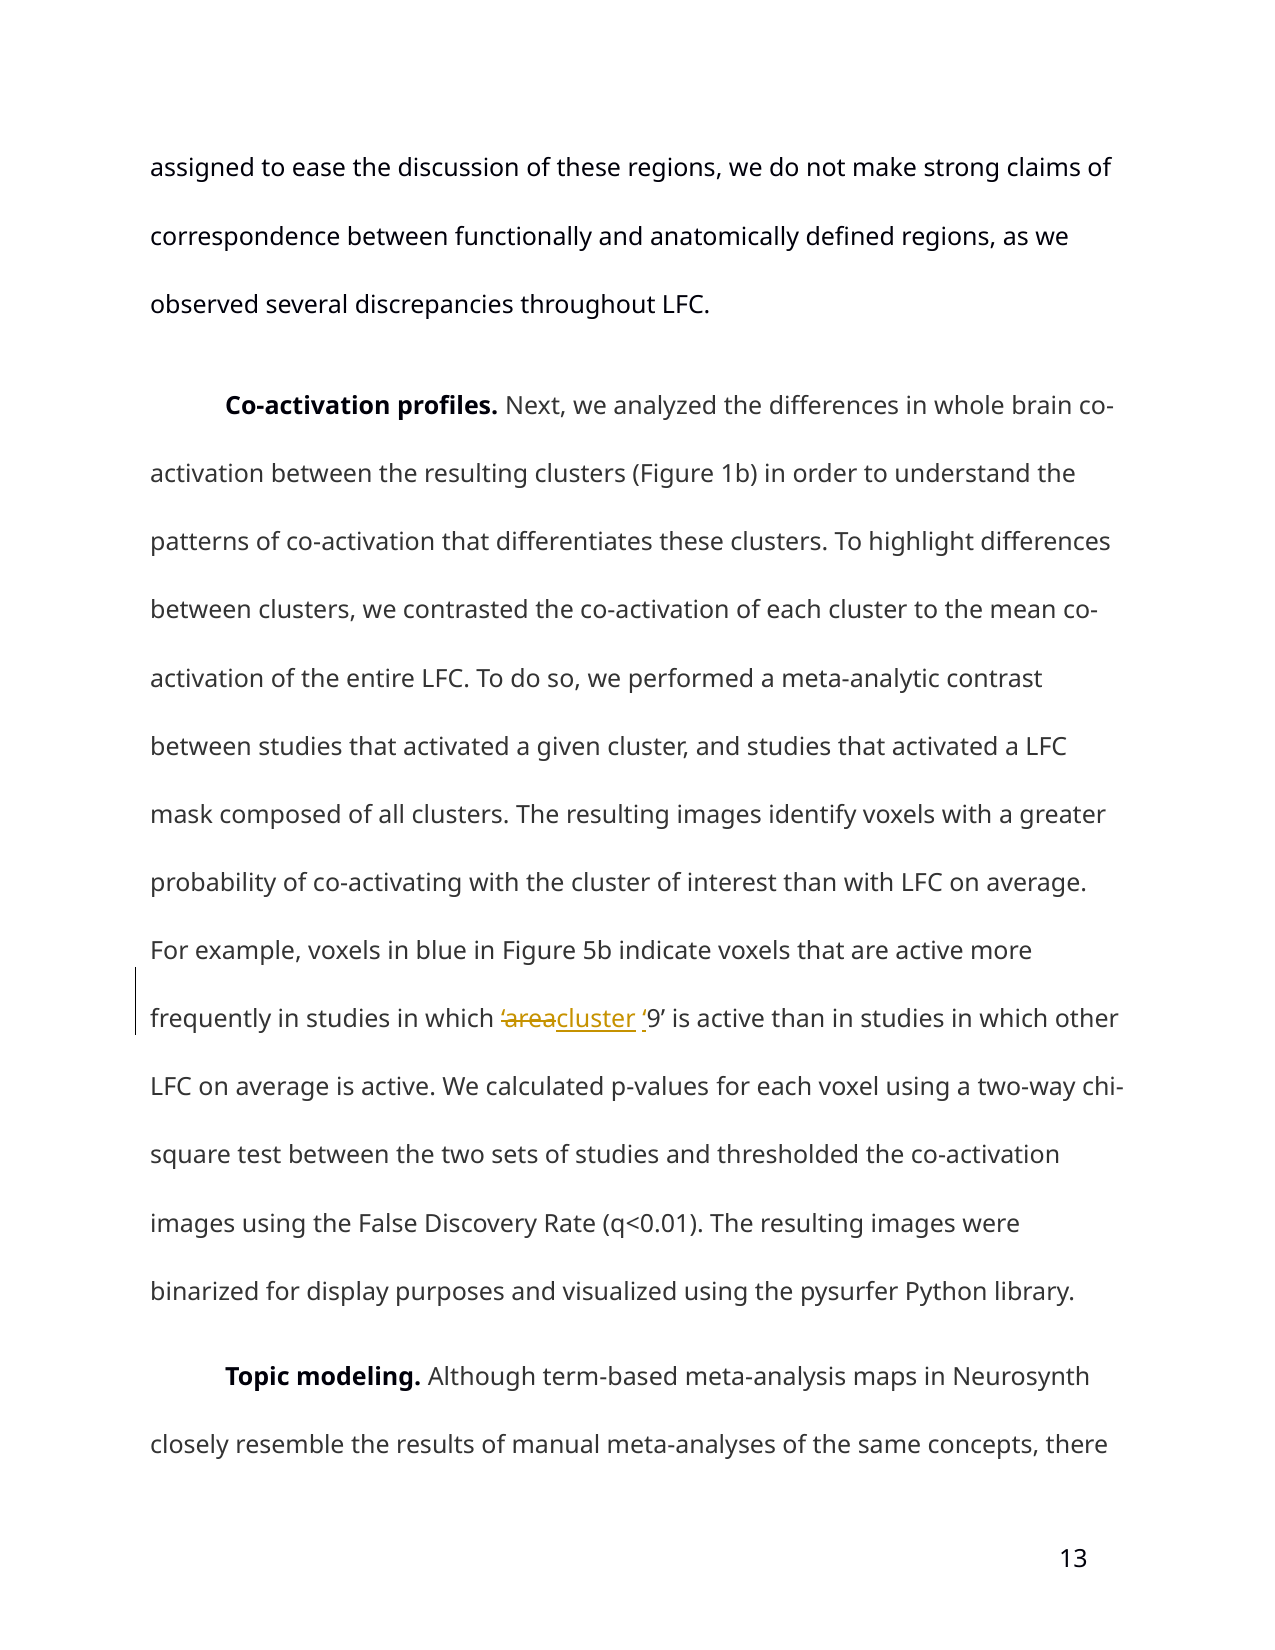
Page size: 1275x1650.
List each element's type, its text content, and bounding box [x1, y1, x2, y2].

text assigned to ease the discussion of these regions, we do not make strong claims of correspondence between functionally and anatomically defined regions, as we observed several discrepancies throughout LFC. [150, 150, 1125, 320]
subtitle Topic modeling. Although term-based meta-analysis maps in Neurosynth closely resemble the results of manual meta-analyses of the same concepts, there [150, 1358, 1125, 1460]
subtitle Co-activation profiles. Next, we analyzed the differences in whole brain co-activation between the resulting clusters (Figure 1b) in order to understand the patterns of co-activation that differentiates these clusters. To highlight differences between clusters, we contrasted the co-activation of each cluster to the mean co-activation of the entire LFC. To do so, we performed a meta-analytic contrast between studies that activated a given cluster, and studies that activated a LFC mask composed of all clusters. The resulting images identify voxels with a greater probability of co-activating with the cluster of interest than with LFC on average. For example, voxels in blue in Figure 5b indicate voxels that are active more frequently in studies in which cluster ‘9’ is active than in studies in which other LFC on average is active. We calculated p-values for each voxel using a two-way chi-square test between the two sets of studies and thresholded the co-activation images using the False Discovery Rate (q<0.01). The resulting images were binarized for display purposes and visualized using the pysurfer Python library. [150, 388, 1125, 1307]
